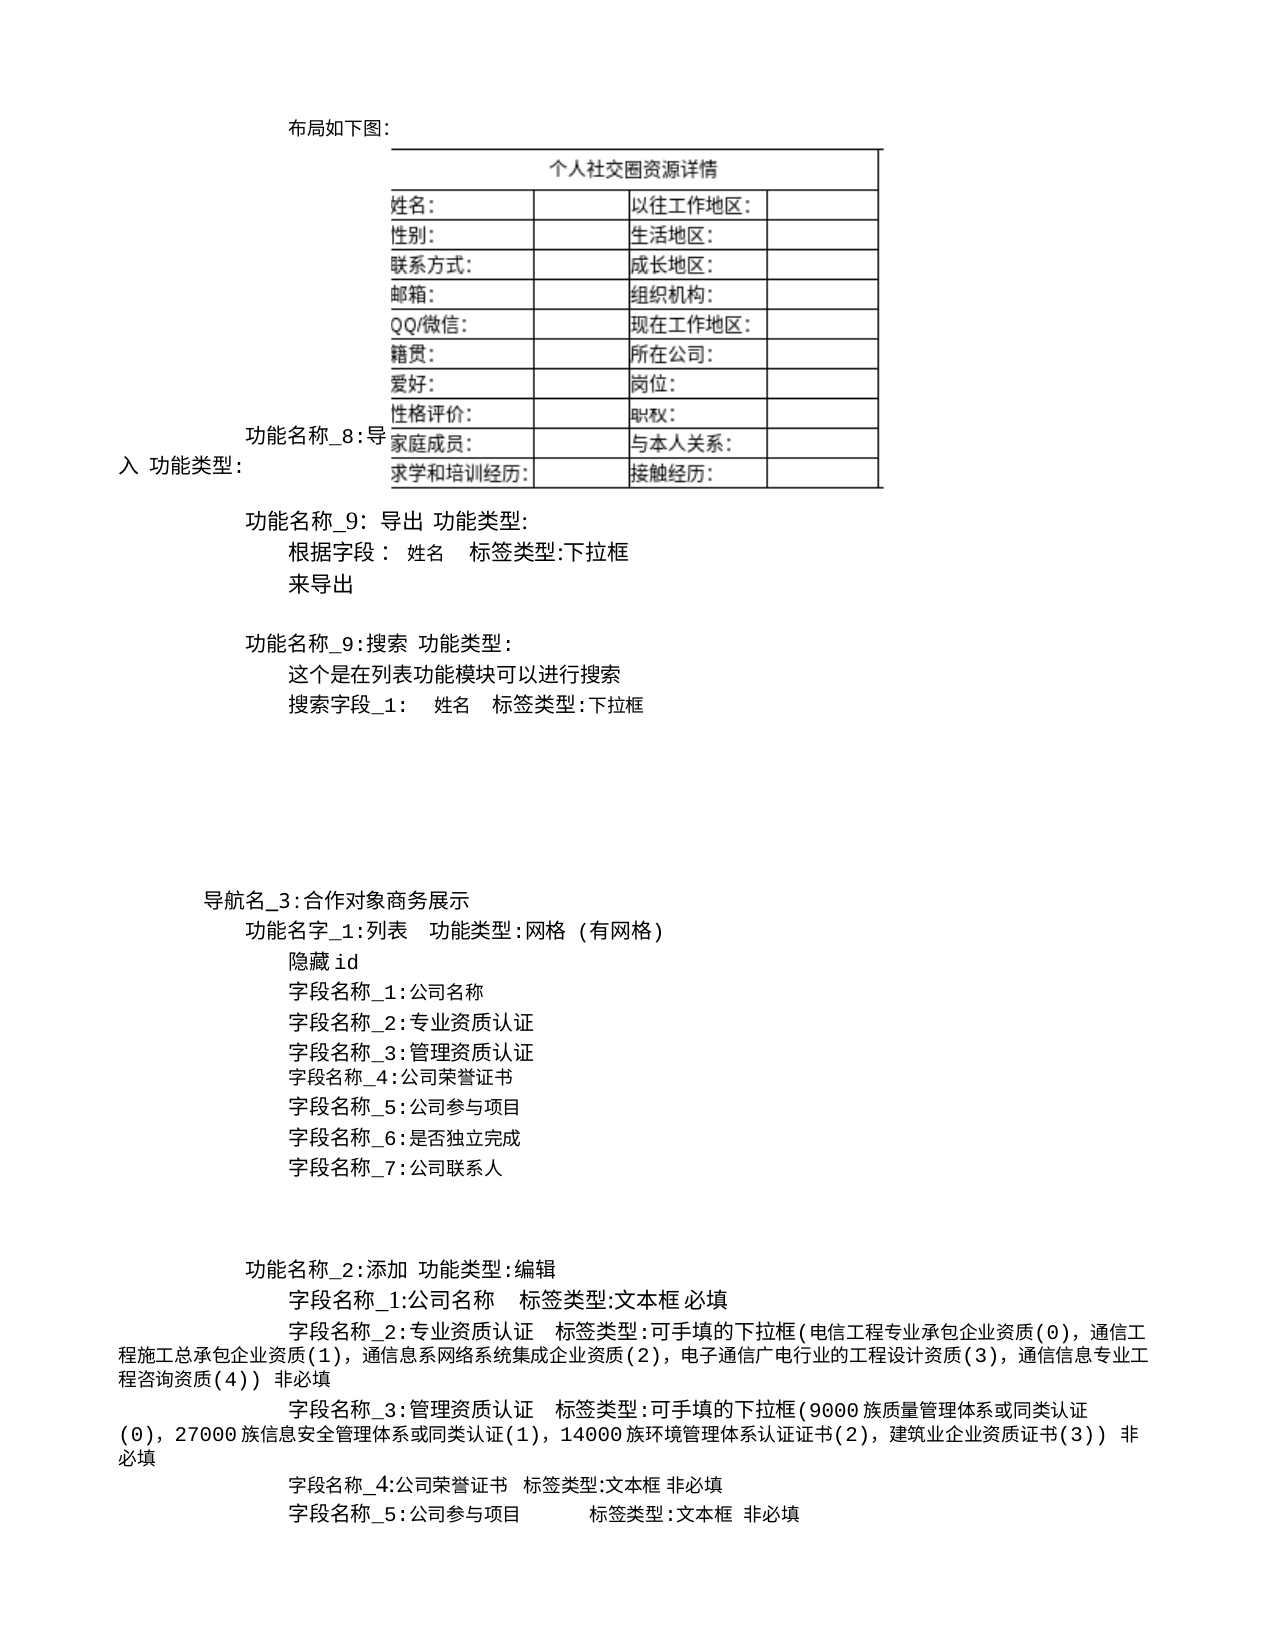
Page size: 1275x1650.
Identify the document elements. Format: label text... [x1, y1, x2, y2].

text 字段名称_3:管理资质认证 标签类型:可手填的下拉框(9000族质量管理体系或同类认证(0)，27000族信息安全管理体系或同类认证(1)，14000族环境管理体系认证证书(2)，建筑业企业资质证书(3)) 非必填 [118, 1393, 1157, 1469]
text 这个是在列表功能模块可以进行搜索 [118, 658, 1157, 688]
text [884, 419, 1157, 480]
text 字段名称_2:专业资质认证 标签类型:可手填的下拉框(电信工程专业承包企业资质(0)，通信工程施工总承包企业资质(1)，通信息系网络系统集成企业资质(2)，电子通信广电行业的工程设计资质(3)，通信信息专业工程咨询资质(4)) 非必填 [118, 1315, 1157, 1393]
text 导航名_3:合作对象商务展示 [118, 884, 1157, 915]
text 字段名称_5:公司参与项目 [118, 1091, 1157, 1121]
text 隐藏id [118, 945, 1157, 976]
text 布局如下图： [118, 118, 1157, 142]
text 功能名称_9：导出 功能类型: [118, 504, 1157, 535]
text 功能名称_8:导入 功能类型: [118, 419, 391, 480]
text 功能名称_9:搜索 功能类型: [118, 627, 1157, 658]
text 字段名称_4:公司荣誉证书 标签类型:文本框 非必填 [118, 1469, 1157, 1498]
text 来导出 [118, 567, 1157, 599]
text 字段名称_2:专业资质认证 [118, 1006, 1157, 1036]
text 字段名称_1:公司名称 标签类型:文本框 必填 [118, 1283, 1157, 1315]
text 字段名称_3:管理资质认证 [118, 1036, 1157, 1067]
picture [391, 142, 884, 492]
text 字段名称_1:公司名称 [118, 976, 1157, 1006]
text 字段名称_6:是否独立完成 [118, 1121, 1157, 1151]
text 功能名字_1:列表 功能类型:网格 (有网格) [118, 915, 1157, 945]
text 字段名称_4:公司荣誉证书 [118, 1067, 1157, 1091]
text 字段名称_5:公司参与项目 标签类型:文本框 非必填 [118, 1498, 1157, 1528]
text 字段名称_7:公司联系人 [118, 1151, 1157, 1182]
text 搜索字段_1: 姓名 标签类型:下拉框 [118, 688, 1157, 719]
text 功能名称_2:添加 功能类型:编辑 [118, 1253, 1157, 1283]
text 根据字段 ： 姓名 标签类型:下拉框 [118, 535, 1157, 567]
